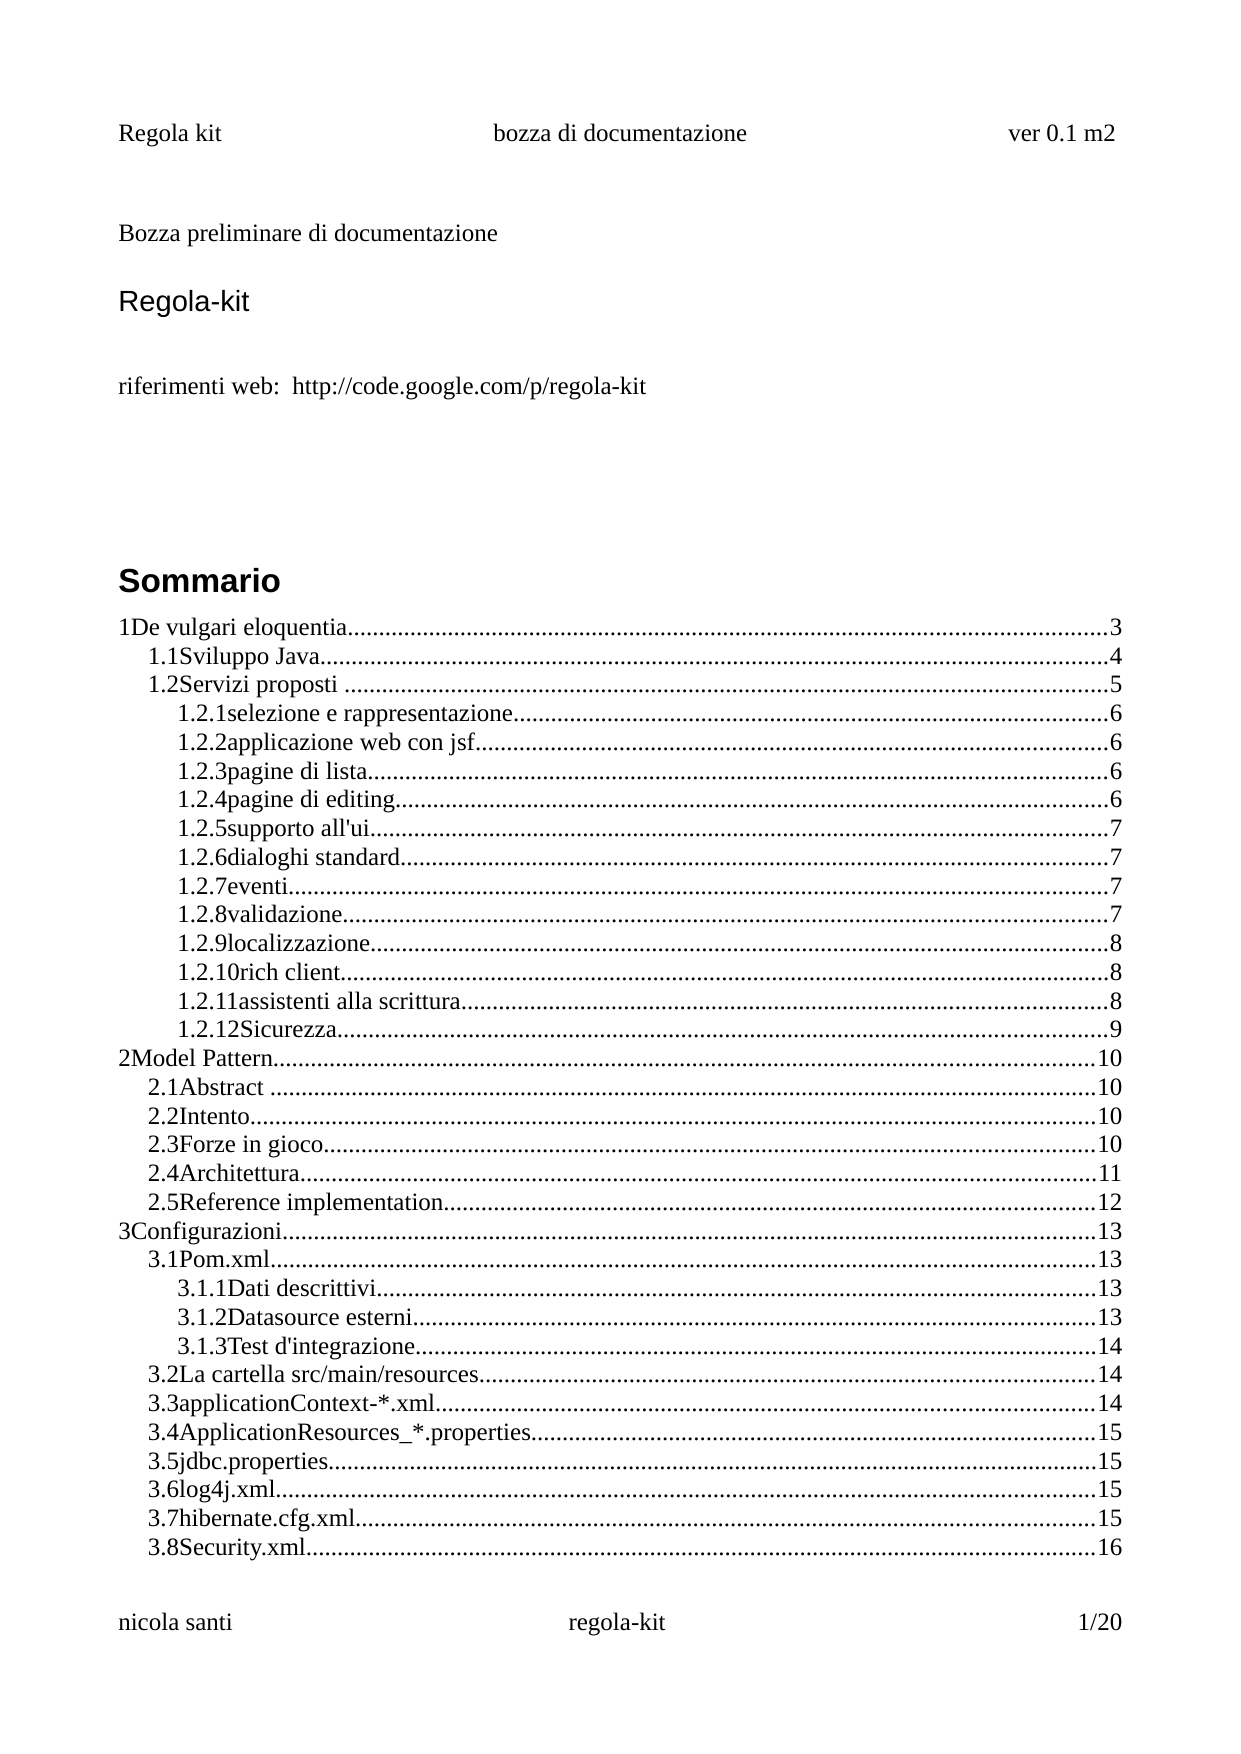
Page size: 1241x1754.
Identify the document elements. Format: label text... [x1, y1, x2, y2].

text 3.7hibernate.cfg.xml 15 [148, 1503, 1122, 1532]
text 1.2.2applicazione web con jsf 6 [177, 727, 1122, 756]
text 2.4Architettura 11 [148, 1158, 1122, 1187]
text 2.2Intento 10 [148, 1101, 1122, 1129]
text 2.5Reference implementation 12 [148, 1187, 1122, 1216]
text 1.2.3pagine di lista 6 [177, 756, 1122, 784]
text 3.2La cartella src/main/resources 14 [148, 1359, 1122, 1388]
text 1.2.4pagine di editing 6 [177, 784, 1122, 813]
text 1.2Servizi proposti 5 [148, 669, 1122, 698]
text 1.1Sviluppo Java 4 [148, 641, 1122, 669]
text 3.5jdbc.properties 15 [148, 1446, 1122, 1474]
text 1.2.1selezione e rappresentazione 6 [177, 698, 1122, 727]
text 1.2.11assistenti alla scrittura 8 [177, 986, 1122, 1014]
text 3.1Pom.xml 13 [148, 1244, 1122, 1273]
text Bozza preliminare di documentazione [118, 218, 1122, 246]
text 1De vulgari eloquentia 3 [118, 612, 1122, 641]
text 3.4ApplicationResources_*.properties 15 [148, 1417, 1122, 1446]
text 2.3Forze in gioco 10 [148, 1129, 1122, 1158]
text 3.1.2Datasource esterni 13 [177, 1302, 1122, 1331]
text 3.8Security.xml 16 [148, 1532, 1122, 1561]
text 1.2.6dialoghi standard 7 [177, 842, 1122, 871]
text 1.2.10rich client 8 [177, 957, 1122, 986]
text 3.3applicationContext-*.xml 14 [148, 1388, 1122, 1417]
subtitle Sommario [118, 561, 1122, 599]
text 2Model Pattern 10 [118, 1043, 1122, 1072]
text 1.2.7eventi 7 [177, 871, 1122, 899]
text 1.2.9localizzazione 8 [177, 928, 1122, 957]
text 3.1.1Dati descrittivi 13 [177, 1273, 1122, 1302]
text 3Configurazioni 13 [118, 1216, 1122, 1244]
subtitle Regola-kit [118, 284, 1122, 317]
text 1.2.12Sicurezza 9 [177, 1014, 1122, 1043]
text 2.1Abstract 10 [148, 1072, 1122, 1101]
text 3.6log4j.xml 15 [148, 1474, 1122, 1503]
text 1.2.8validazione 7 [177, 899, 1122, 928]
text 1.2.5supporto all'ui 7 [177, 813, 1122, 842]
text riferimenti web: http://code.google.com/p/regola-kit [118, 371, 1122, 400]
text 3.1.3Test d'integrazione 14 [177, 1331, 1122, 1359]
